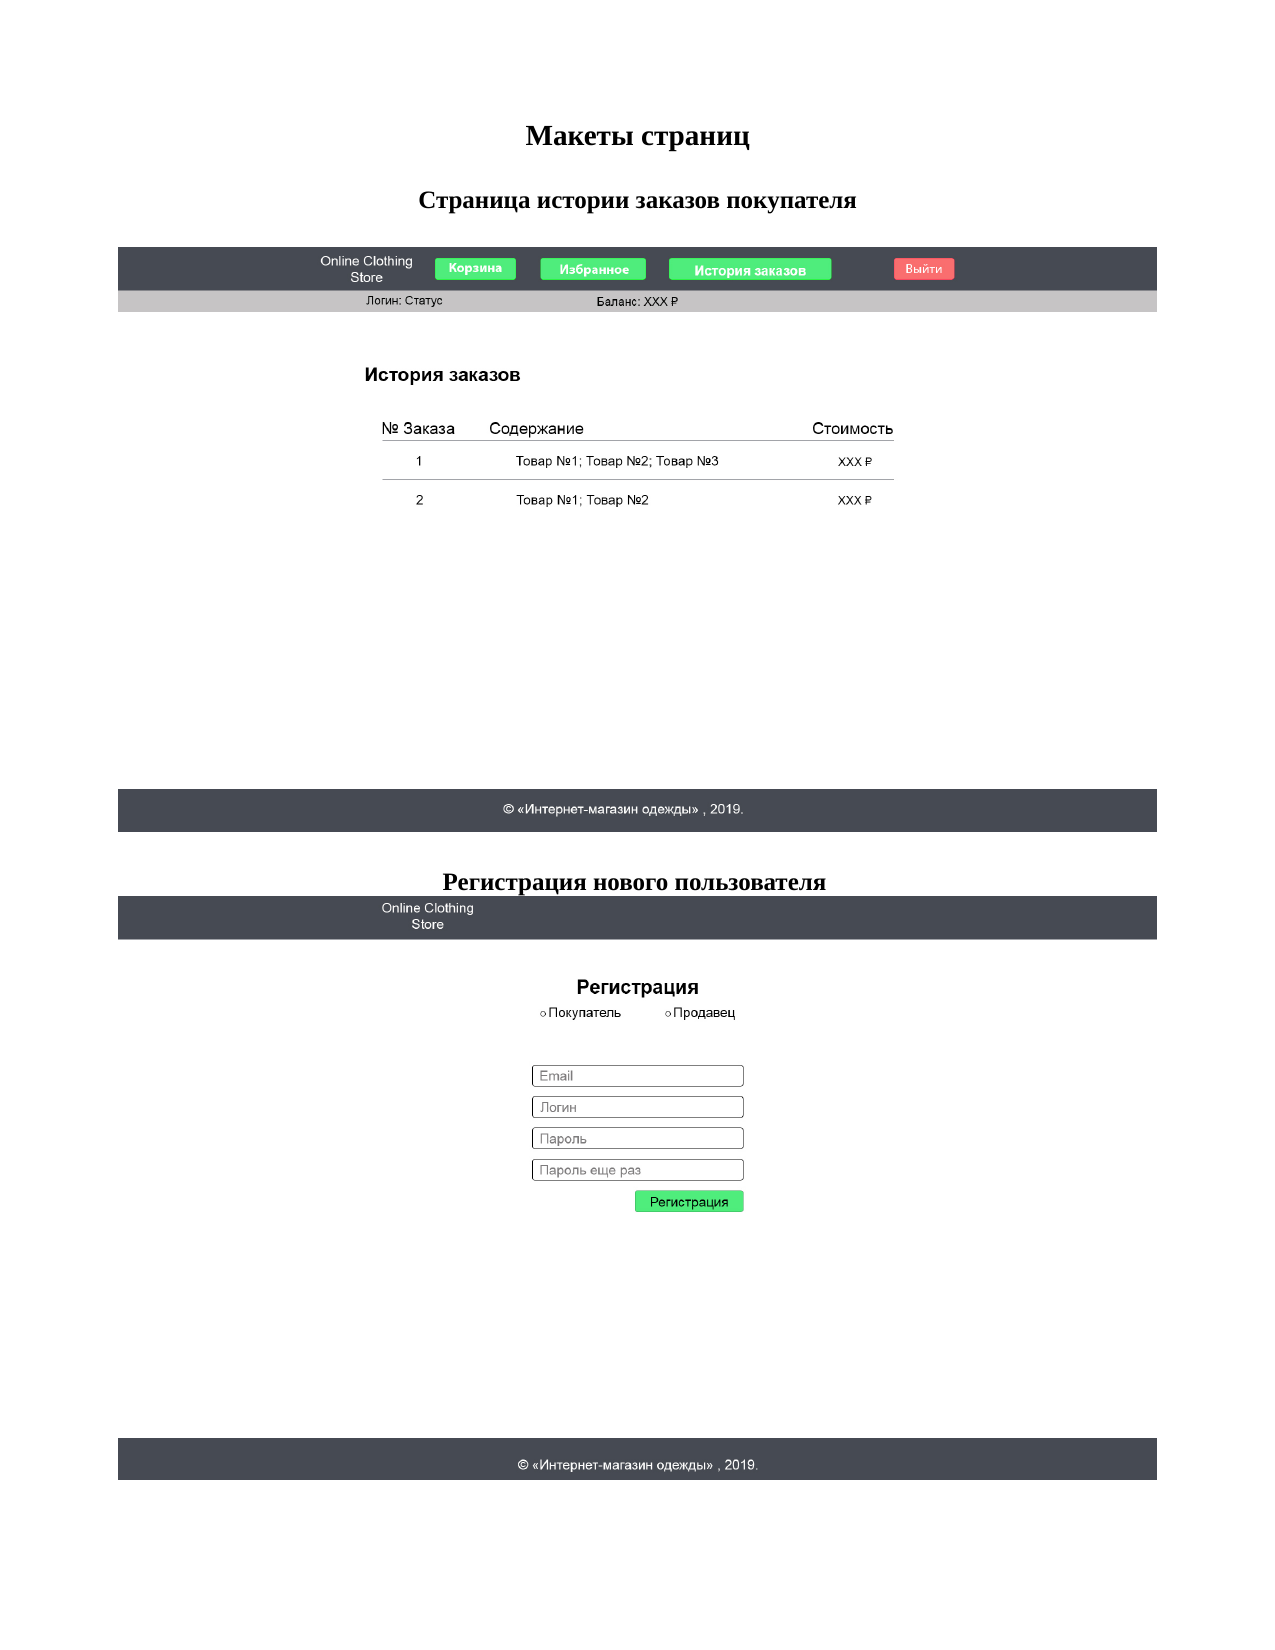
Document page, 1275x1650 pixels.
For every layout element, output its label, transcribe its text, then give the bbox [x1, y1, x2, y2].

text Регистрация нового пользователя [118, 867, 1157, 896]
picture [118, 247, 1157, 834]
text Страница истории заказов покупателя [118, 185, 1157, 214]
picture [118, 896, 1157, 1480]
text Макеты страниц [118, 118, 1157, 152]
